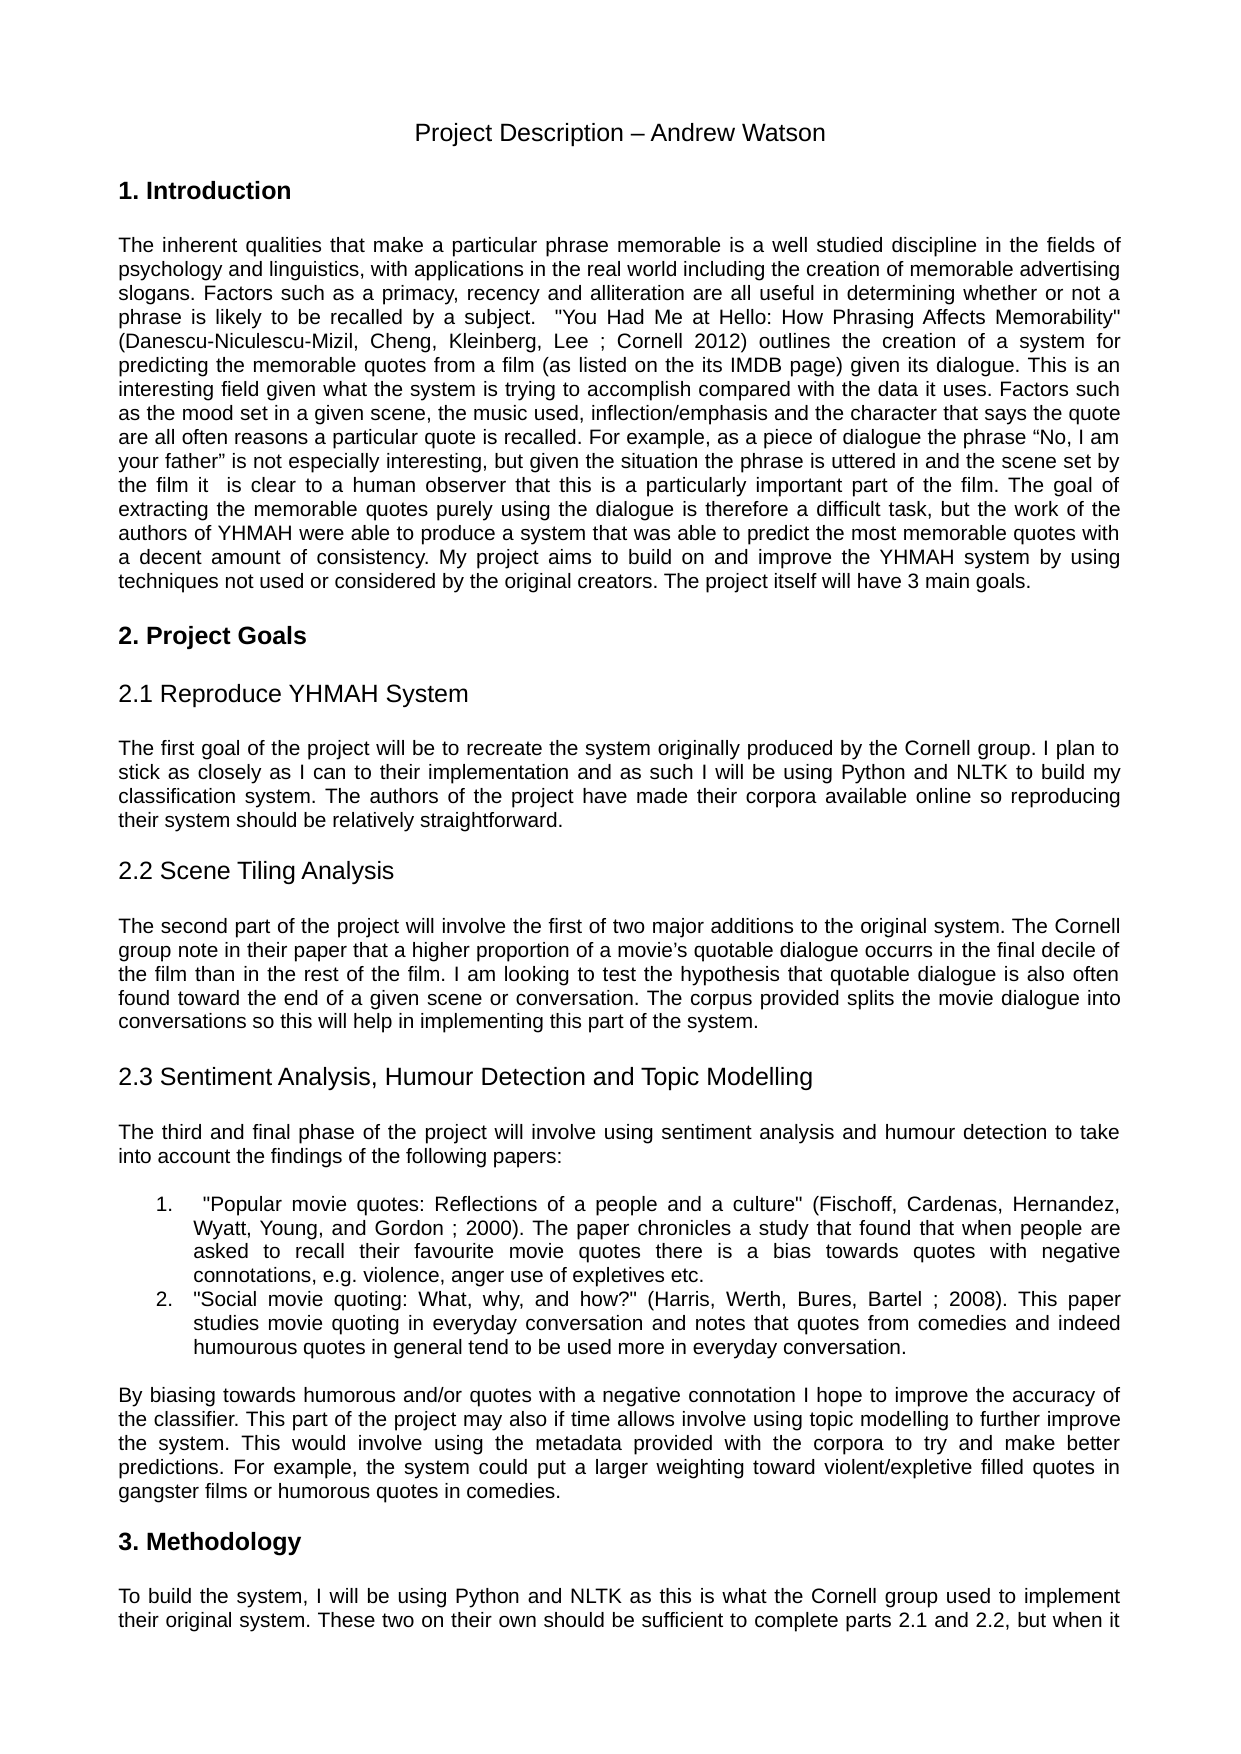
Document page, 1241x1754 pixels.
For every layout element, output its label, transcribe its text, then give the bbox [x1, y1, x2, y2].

text The inherent qualities that make a particular phrase memorable is a well studied discipline in the fields of psychology and linguistics, with applications in the real world including the creation of memorable advertising slogans. Factors such as a primacy, recency and alliteration are all useful in determining whether or not a phrase is likely to be recalled by a subject. "You Had Me at Hello: How Phrasing Affects Memorability" (Danescu-Niculescu-Mizil, Cheng, Kleinberg, Lee ; Cornell 2012) outlines the creation of a system for predicting the memorable quotes from a film (as listed on the its IMDB page) given its dialogue. This is an interesting field given what the system is trying to accomplish compared with the data it uses. Factors such as the mood set in a given scene, the music used, inflection/emphasis and the character that says the quote are all often reasons a particular quote is recalled. For example, as a piece of dialogue the phrase “No, I am your father” is not especially interesting, but given the situation the phrase is uttered in and the scene set by the film it is clear to a human observer that this is a particularly important part of the film. The goal of extracting the memorable quotes purely using the dialogue is therefore a difficult task, but the work of the authors of YHMAH were able to produce a system that was able to predict the most memorable quotes with a decent amount of consistency. My project aims to build on and improve the YHMAH system by using techniques not used or considered by the original creators. The project itself will have 3 main goals. [118, 233, 1122, 592]
text The third and final phase of the project will involve using sentiment analysis and humour detection to take into account the findings of the following papers: [118, 1119, 1122, 1167]
list "Social movie quoting: What, why, and how?" (Harris, Werth, Bures, Bartel ; 2008). This paper studies movie quoting in everyday conversation and notes that quotes from comedies and indeed humourous quotes in general tend to be used more in everyday conversation. [156, 1287, 1122, 1359]
text The first goal of the project will be to recreate the system originally produced by the Cornell group. I plan to stick as closely as I can to their implementation and as such I will be using Python and NLTK to build my classification system. The authors of the project have made their corpora available online so reproducing their system should be relatively straightforward. [118, 736, 1122, 832]
text 1. Introduction [118, 176, 1122, 204]
list "Popular movie quotes: Reﬂections of a people and a culture" (Fischoff, Cardenas, Hernandez, Wyatt, Young, and Gordon ; 2000). The paper chronicles a study that found that when people are asked to recall their favourite movie quotes there is a bias towards quotes with negative connotations, e.g. violence, anger use of expletives etc. [156, 1191, 1122, 1287]
text 2. Project Goals [118, 621, 1122, 650]
text To build the system, I will be using Python and NLTK as this is what the Cornell group used to implement their original system. These two on their own should be sufficient to complete parts 2.1 and 2.2, but when it [118, 1584, 1122, 1632]
text 2.2 Scene Tiling Analysis [118, 856, 1122, 885]
text By biasing towards humorous and/or quotes with a negative connotation I hope to improve the accuracy of the classifier. This part of the project may also if time allows involve using topic modelling to further improve the system. This would involve using the metadata provided with the corpora to try and make better predictions. For example, the system could put a larger weighting toward violent/expletive filled quotes in gangster films or humorous quotes in comedies. [118, 1383, 1122, 1503]
text The second part of the project will involve the first of two major additions to the original system. The Cornell group note in their paper that a higher proportion of a movie’s quotable dialogue occurrs in the final decile of the film than in the rest of the film. I am looking to test the hypothesis that quotable dialogue is also often found toward the end of a given scene or conversation. The corpus provided splits the movie dialogue into conversations so this will help in implementing this part of the system. [118, 913, 1122, 1033]
text Project Description – Andrew Watson [118, 118, 1122, 147]
text 2.1 Reproduce YHMAH System [118, 679, 1122, 707]
text 3. Methodology [118, 1527, 1122, 1556]
text 2.3 Sentiment Analysis, Humour Detection and Topic Modelling [118, 1062, 1122, 1091]
